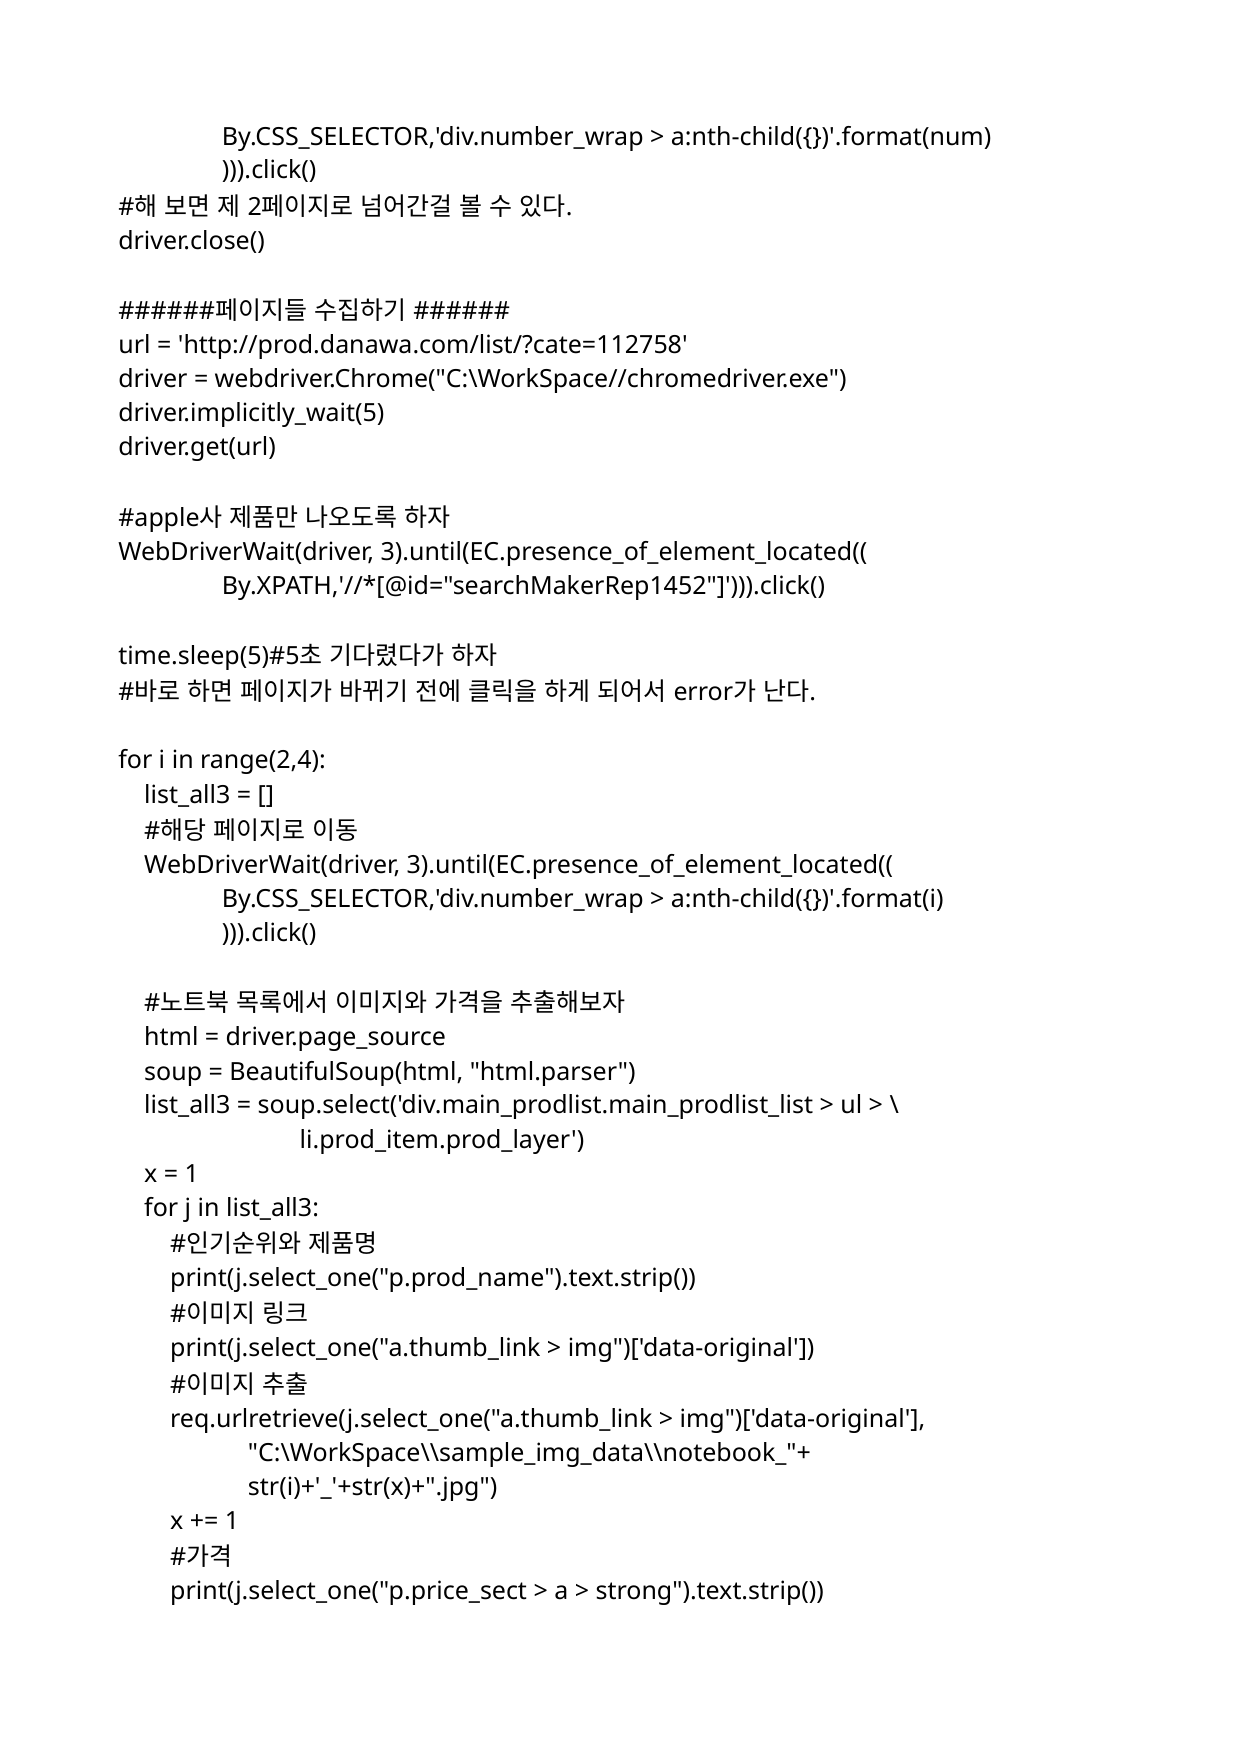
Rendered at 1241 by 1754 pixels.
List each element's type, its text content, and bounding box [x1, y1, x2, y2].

text x += 1 [118, 1502, 1122, 1537]
text x = 1 [118, 1155, 1122, 1189]
text ))).click() [118, 915, 1122, 949]
text driver = webdriver.Chrome("C:\WorkSpace//chromedriver.exe") [118, 361, 1122, 395]
text req.urlretrieve(j.select_one("a.thumb_link > img")['data-original'], [118, 1400, 1122, 1434]
text print(j.select_one("p.price_sect > a > strong").text.strip()) [118, 1573, 1122, 1607]
text #노트북 목록에서 이미지와 가격을 추출해보자 [118, 983, 1122, 1019]
text print(j.select_one("a.thumb_link > img")['data-original']) [118, 1330, 1122, 1364]
text ######페이지들 수집하기 ###### [118, 291, 1122, 327]
text ))).click() [118, 152, 1122, 186]
text li.prod_item.prod_layer') [118, 1121, 1122, 1155]
text for i in range(2,4): [118, 742, 1122, 776]
text list_all3 = soup.select('div.main_prodlist.main_prodlist_list > ul > \ [118, 1087, 1122, 1121]
text By.CSS_SELECTOR,'div.number_wrap > a:nth-child({})'.format(num) [118, 118, 1122, 152]
text time.sleep(5)#5초 기다렸다가 하자 [118, 636, 1122, 672]
text By.CSS_SELECTOR,'div.number_wrap > a:nth-child({})'.format(i) [118, 881, 1122, 915]
text driver.get(url) [118, 429, 1122, 463]
text #이미지 추출 [118, 1364, 1122, 1400]
text #해 보면 제 2페이지로 넘어간걸 볼 수 있다. [118, 186, 1122, 222]
text driver.implicitly_wait(5) [118, 395, 1122, 429]
text #바로 하면 페이지가 바뀌기 전에 클릭을 하게 되어서 error가 난다. [118, 672, 1122, 708]
text print(j.select_one("p.prod_name").text.strip()) [118, 1260, 1122, 1294]
text #가격 [118, 1537, 1122, 1573]
text soup = BeautifulSoup(html, "html.parser") [118, 1053, 1122, 1087]
text #해당 페이지로 이동 [118, 810, 1122, 847]
text WebDriverWait(driver, 3).until(EC.presence_of_element_located(( [118, 533, 1122, 567]
text WebDriverWait(driver, 3).until(EC.presence_of_element_located(( [118, 847, 1122, 881]
text url = 'http://prod.danawa.com/list/?cate=112758' [118, 327, 1122, 361]
text #이미지 링크 [118, 1294, 1122, 1330]
text list_all3 = [] [118, 776, 1122, 810]
text str(i)+'_'+str(x)+".jpg") [118, 1468, 1122, 1502]
text "C:\WorkSpace\\sample_img_data\\notebook_"+ [118, 1434, 1122, 1468]
text driver.close() [118, 222, 1122, 257]
text By.XPATH,'//*[@id="searchMakerRep1452"]'))).click() [118, 567, 1122, 602]
text #apple사 제품만 나오도록 하자 [118, 497, 1122, 533]
text html = driver.page_source [118, 1019, 1122, 1053]
text for j in list_all3: [118, 1189, 1122, 1223]
text #인기순위와 제품명 [118, 1223, 1122, 1260]
